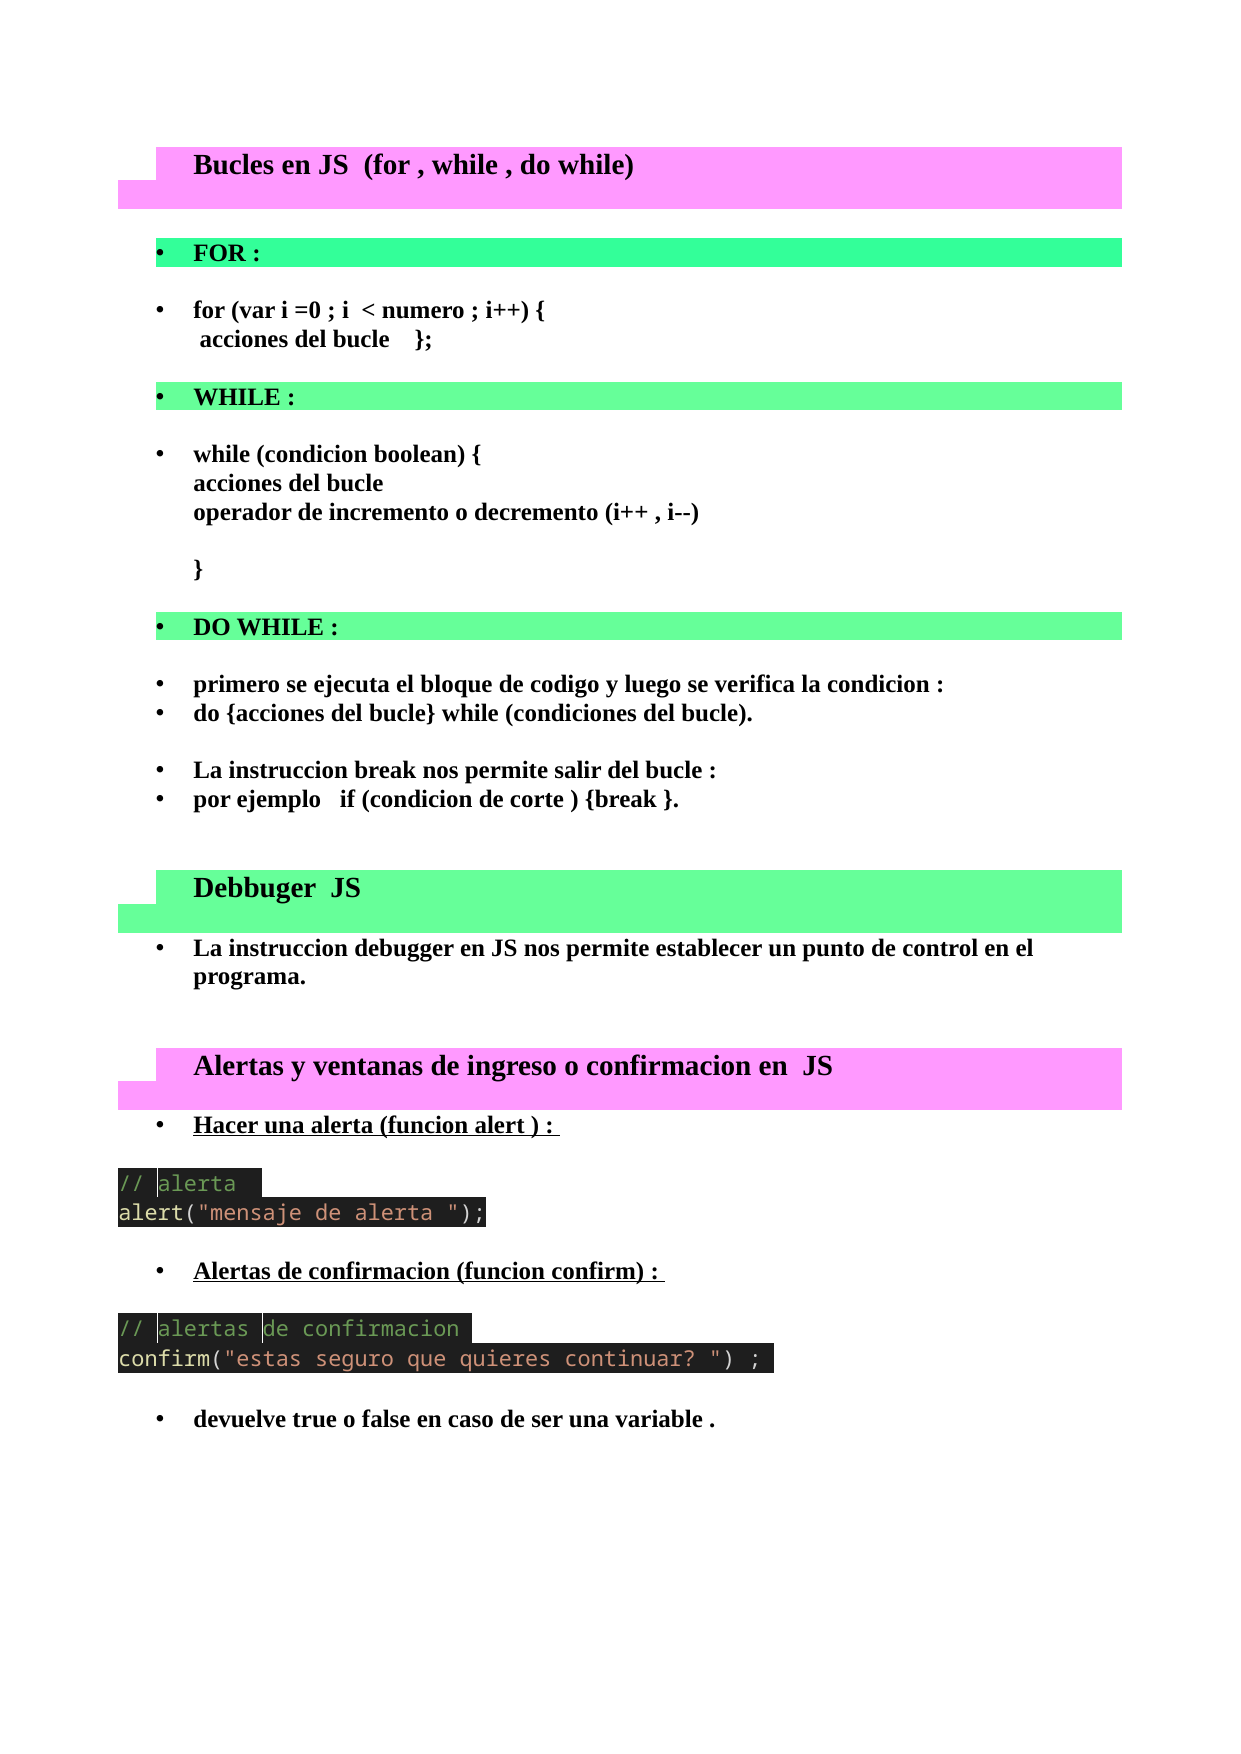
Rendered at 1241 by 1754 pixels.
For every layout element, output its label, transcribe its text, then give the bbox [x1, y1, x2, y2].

text confirm("estas seguro que quieres continuar? ") ; [118, 1343, 1122, 1373]
text // alerta [118, 1167, 1122, 1197]
list por ejemplo if (condicion de corte ) {break }. [156, 784, 1122, 813]
list Debbuger JS [156, 870, 1122, 904]
list DO WHILE : [156, 612, 1122, 640]
list primero se ejecuta el bloque de codigo y luego se verifica la condicion : [156, 669, 1122, 698]
list Alertas y ventanas de ingreso o confirmacion en JS [156, 1048, 1122, 1081]
list La instruccion break nos permite salir del bucle : [156, 755, 1122, 784]
list Hacer una alerta (funcion alert ) : [156, 1110, 1122, 1139]
list devuelve true o false en caso de ser una variable . [156, 1403, 1122, 1432]
list La instruccion debugger en JS nos permite establecer un punto de control en el programa. [156, 933, 1122, 990]
list Alertas de confirmacion (funcion confirm) : [156, 1256, 1122, 1284]
text alert("mensaje de alerta "); [118, 1197, 1122, 1227]
list } [156, 554, 1122, 583]
list acciones del bucle [156, 468, 1122, 497]
list Bucles en JS (for , while , do while) [156, 147, 1122, 180]
list while (condicion boolean) { [156, 439, 1122, 468]
list acciones del bucle }; [156, 324, 1122, 353]
list WHILE : [156, 382, 1122, 410]
list for (var i =0 ; i < numero ; i++) { [156, 295, 1122, 324]
text // alertas de confirmacion [118, 1313, 1122, 1343]
list operador de incremento o decremento (i++ , i--) [156, 497, 1122, 525]
list FOR : [156, 238, 1122, 267]
list do {acciones del bucle} while (condiciones del bucle). [156, 698, 1122, 727]
